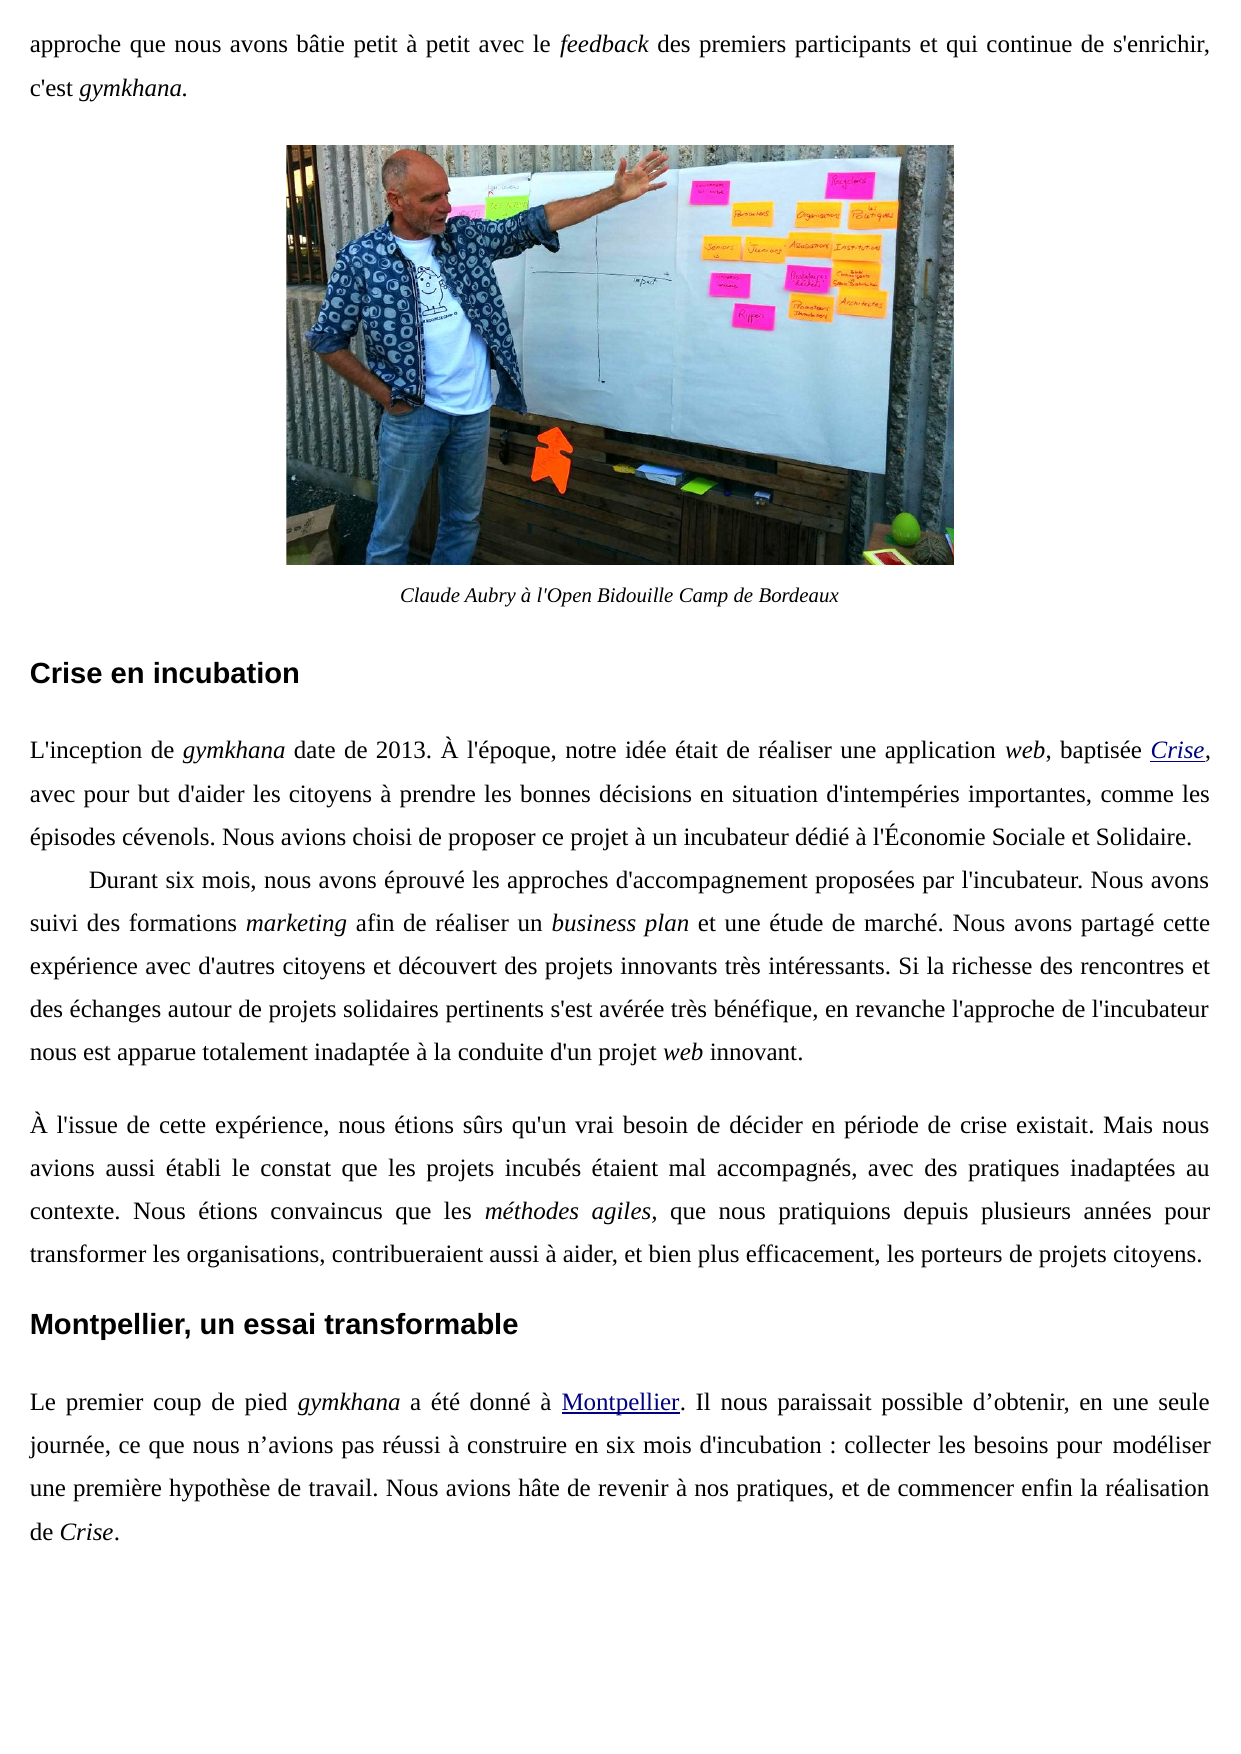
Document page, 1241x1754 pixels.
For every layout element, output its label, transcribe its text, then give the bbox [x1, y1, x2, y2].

text À l'issue de cette expérience, nous étions sûrs qu'un vrai besoin de décider en période de crise existait. Mais nous avions aussi établi le constat que les projets incubés étaient mal accompagnés, avec des pratiques inadaptées au contexte. Nous étions convaincus que les méthodes agiles, que nous pratiquions depuis plusieurs années pour transformer les organisations, contribueraient aussi à aider, et bien plus efficacement, les porteurs de projets citoyens. [29, 1110, 1211, 1268]
subtitle Montpellier, un essai transformable [29, 1307, 1211, 1341]
text approche que nous avons bâtie petit à petit avec le feedback des premiers participants et qui continue de s'enrichir, c'est gymkhana. [29, 29, 1211, 101]
text Le premier coup de pied gymkhana a été donné à Montpellier. Il nous paraissait possible d’obtenir, en une seule journée, ce que nous n’avions pas réussi à construire en six mois d'incubation : collecter les besoins pour modéliser une première hypothèse de travail. Nous avions hâte de revenir à nos pratiques, et de commencer enfin la réalisation de Crise. [29, 1387, 1211, 1545]
text L'inception de gymkhana date de 2013. À l'époque, notre idée était de réaliser une application web, baptisée Crise, avec pour but d'aider les citoyens à prendre les bonnes décisions en situation d'intempéries importantes, comme les épisodes cévenols. Nous avions choisi de proposer ce projet à un incubateur dédié à l'Économie Sociale et Solidaire. [29, 736, 1211, 851]
text Durant six mois, nous avons éprouvé les approches d'accompagnement proposées par l'incubateur. Nous avons suivi des formations marketing afin de réaliser un business plan et une étude de marché. Nous avons partagé cette expérience avec d'autres citoyens et découvert des projets innovants très intéressants. Si la richesse des rencontres et des échanges autour de projets solidaires pertinents s'est avérée très bénéfique, en revanche l'approche de l'incubateur nous est apparue totalement inadaptée à la conduite d'un projet web innovant. [29, 865, 1211, 1066]
text Claude Aubry à l'Open Bidouille Camp de Bordeaux [29, 116, 1211, 607]
picture [286, 145, 954, 565]
subtitle Crise en incubation [29, 656, 1211, 689]
